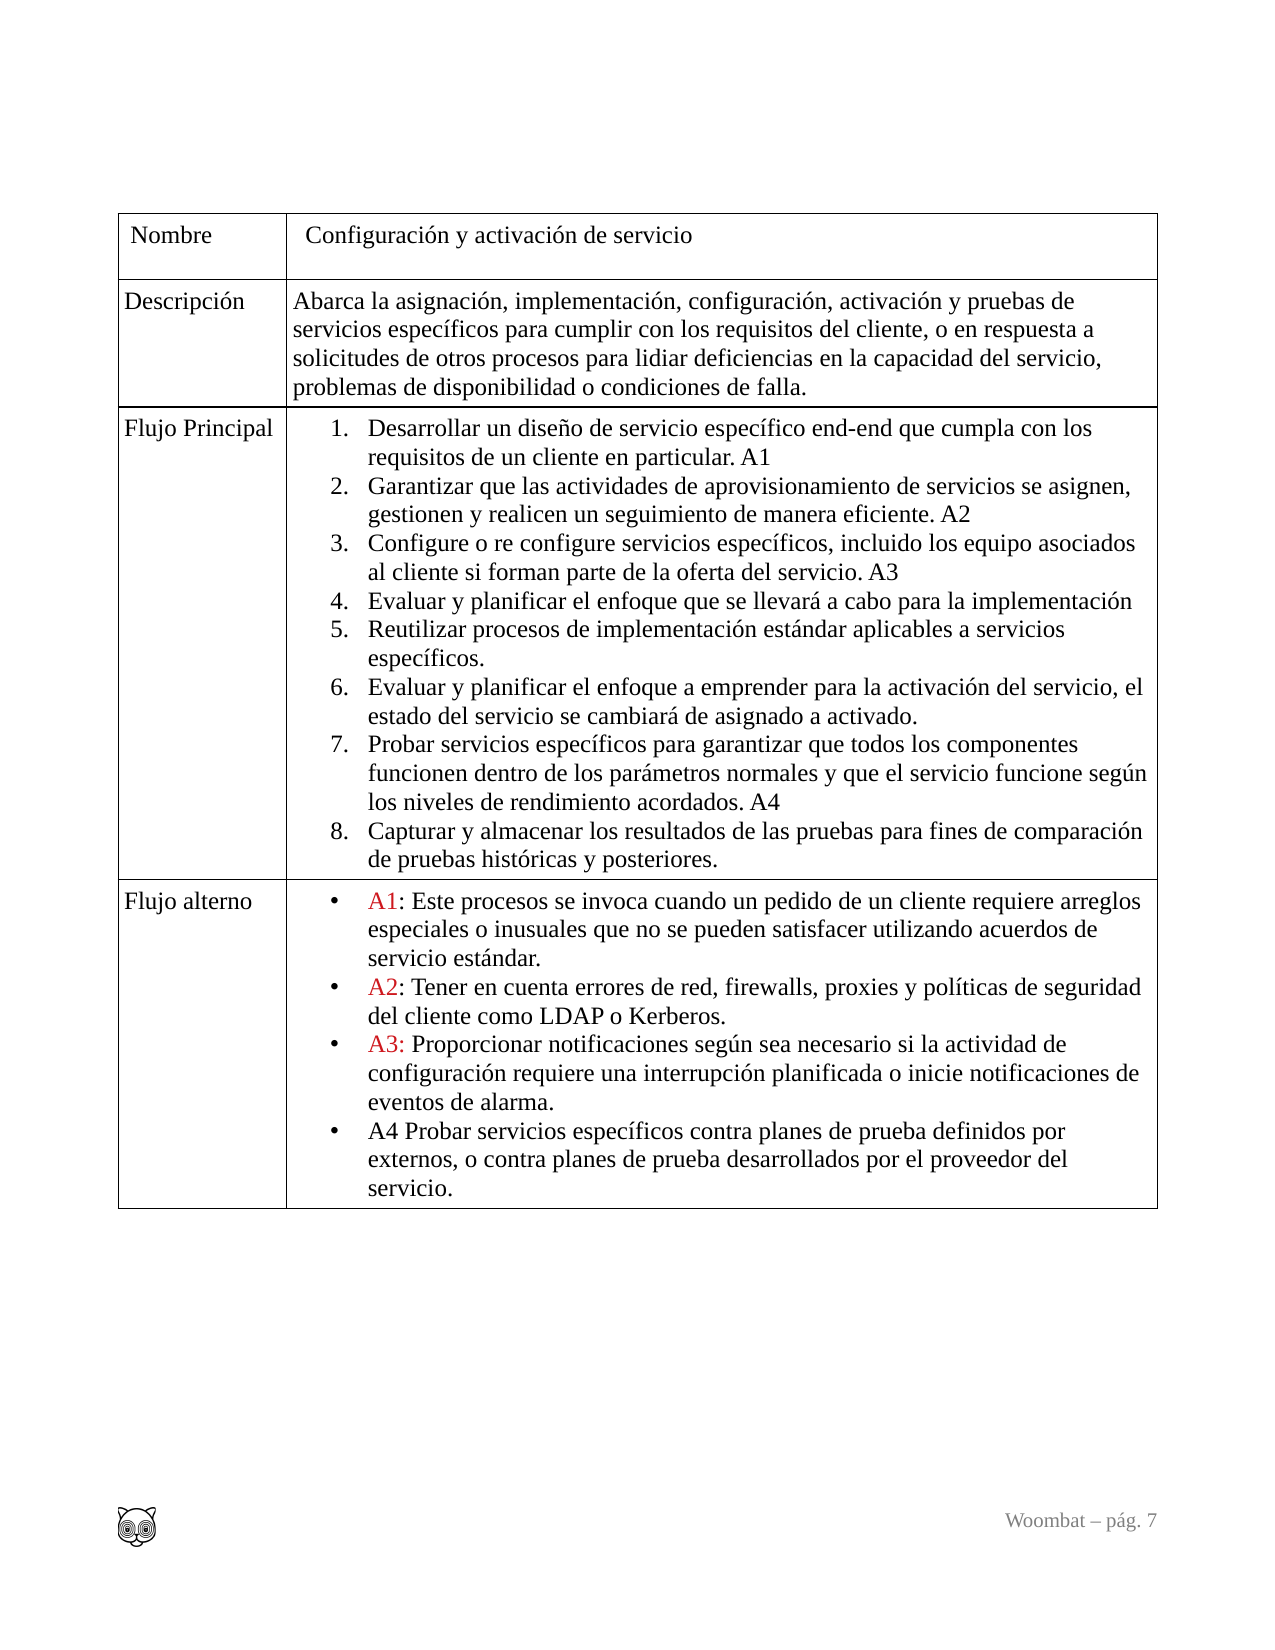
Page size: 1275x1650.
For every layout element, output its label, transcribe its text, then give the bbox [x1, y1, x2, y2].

table_cell Descripción [119, 280, 286, 406]
table_cell Flujo alterno [119, 880, 286, 1208]
table_cell Flujo Principal [119, 408, 286, 879]
table_cell Abarca la asignación, implementación, configuración, activación y pruebas de servicios específicos para cumplir con los requisitos del cliente, o en respuesta a solicitudes de otros procesos para lidiar deficiencias en la capacidad del servicio, problemas de disponibilidad o condiciones de falla. [287, 280, 1157, 406]
table_header Nombre [119, 214, 286, 279]
picture [118, 1507, 156, 1547]
table_cell Desarrollar un diseño de servicio específico end-end que cumpla con los requisitos de un cliente en particular. A1 Garantizar que las actividades de aprovisionamiento de servicios se asignen, gestionen y realicen un seguimiento de manera eficiente. A2 Configure o re configure servicios específicos, incluido los equipo asociados al cliente si forman parte de la oferta del servicio. A3 Evaluar y planificar el enfoque que se llevará a cabo para la implementación Reutilizar procesos de implementación estándar aplicables a servicios específicos. Evaluar y planificar el enfoque a emprender para la activación del servicio, el estado del servicio se cambiará de asignado a activado. Probar servicios específicos para garantizar que todos los componentes funcionen dentro de los parámetros normales y que el servicio funcione según los niveles de rendimiento acordados. A4 Capturar y almacenar los resultados de las pruebas para fines de comparación de pruebas históricas y posteriores. [287, 408, 1157, 879]
table_cell A1: Este procesos se invoca cuando un pedido de un cliente requiere arreglos especiales o inusuales que no se pueden satisfacer utilizando acuerdos de servicio estándar. A2: Tener en cuenta errores de red, firewalls, proxies y políticas de seguridad del cliente como LDAP o Kerberos. A3: Proporcionar notificaciones según sea necesario si la actividad de configuración requiere una interrupción planificada o inicie notificaciones de eventos de alarma. A4 Probar servicios específicos contra planes de prueba definidos por externos, o contra planes de prueba desarrollados por el proveedor del servicio. [287, 880, 1157, 1208]
table_header Configuración y activación de servicio [287, 214, 1157, 279]
